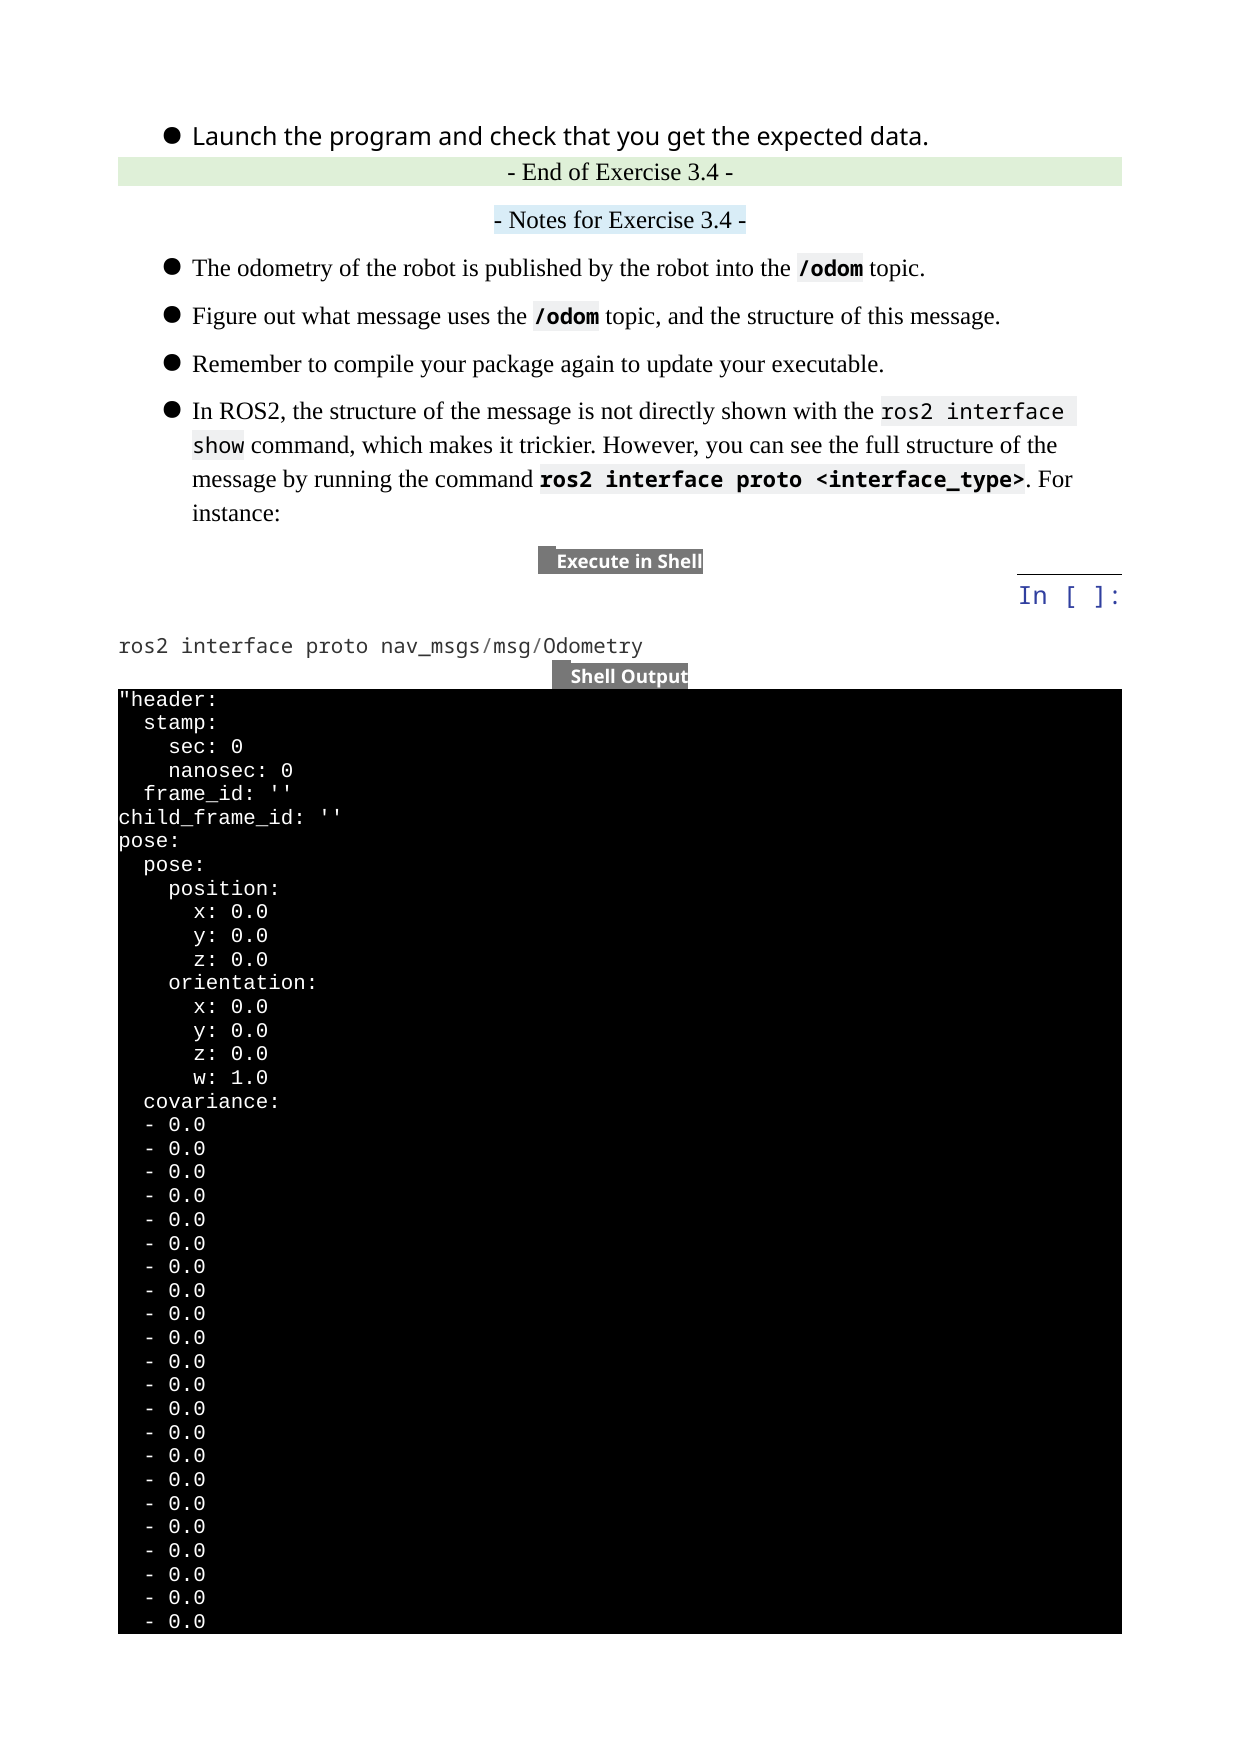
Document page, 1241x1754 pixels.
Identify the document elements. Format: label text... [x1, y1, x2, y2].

list Launch the program and check that you get the expected data. [162, 118, 1122, 152]
text - 0.0 [118, 1374, 1122, 1398]
text covariance: [118, 1091, 1122, 1114]
text z: 0.0 [118, 1043, 1122, 1067]
text - 0.0 [118, 1587, 1122, 1611]
text sec: 0 [118, 736, 1122, 759]
text - 0.0 [118, 1162, 1122, 1185]
text nanosec: 0 [118, 759, 1122, 783]
text orientation: [118, 972, 1122, 996]
text - 0.0 [118, 1563, 1122, 1587]
text - 0.0 [118, 1114, 1122, 1138]
text - 0.0 [118, 1280, 1122, 1303]
text x: 0.0 [118, 901, 1122, 925]
text - 0.0 [118, 1351, 1122, 1374]
text - 0.0 [118, 1445, 1122, 1469]
text - 0.0 [118, 1493, 1122, 1516]
text Shell Output [118, 660, 1122, 689]
text - 0.0 [118, 1327, 1122, 1351]
text "header: [118, 689, 1122, 712]
text stamp: [118, 712, 1122, 736]
list Remember to compile your package again to update your executable. [162, 349, 1122, 378]
text - 0.0 [118, 1540, 1122, 1563]
text - 0.0 [118, 1469, 1122, 1493]
text - End of Exercise 3.4 - [118, 157, 1122, 186]
text - Notes for Exercise 3.4 - [118, 205, 1122, 234]
list Figure out what message uses the /odom topic, and the structure of this message. [162, 301, 1122, 331]
text y: 0.0 [118, 925, 1122, 949]
text - 0.0 [118, 1256, 1122, 1280]
text - 0.0 [118, 1611, 1122, 1634]
text position: [118, 878, 1122, 901]
text - 0.0 [118, 1209, 1122, 1232]
list In ROS2, the structure of the message is not directly shown with the ros2 interface show command, which makes it trickier. However, you can see the full structure of the message by running the command ros2 interface proto <interface_type>. For instance: [162, 396, 1122, 527]
text In [ ]: [118, 574, 1122, 611]
text child_frame_id: '' [118, 807, 1122, 831]
text - 0.0 [118, 1138, 1122, 1162]
text - 0.0 [118, 1185, 1122, 1209]
text w: 1.0 [118, 1067, 1122, 1091]
text pose: [118, 854, 1122, 878]
text frame_id: '' [118, 783, 1122, 807]
text - 0.0 [118, 1303, 1122, 1327]
text x: 0.0 [118, 996, 1122, 1020]
text Execute in Shell [118, 546, 1122, 574]
text - 0.0 [118, 1422, 1122, 1445]
text pose: [118, 831, 1122, 854]
text - 0.0 [118, 1516, 1122, 1540]
text - 0.0 [118, 1398, 1122, 1422]
text - 0.0 [118, 1232, 1122, 1256]
text ros2 interface proto nav_msgs/msg/Odometry [118, 631, 1122, 660]
text z: 0.0 [118, 949, 1122, 972]
list The odometry of the robot is published by the robot into the /odom topic. [162, 252, 1122, 282]
text y: 0.0 [118, 1020, 1122, 1043]
